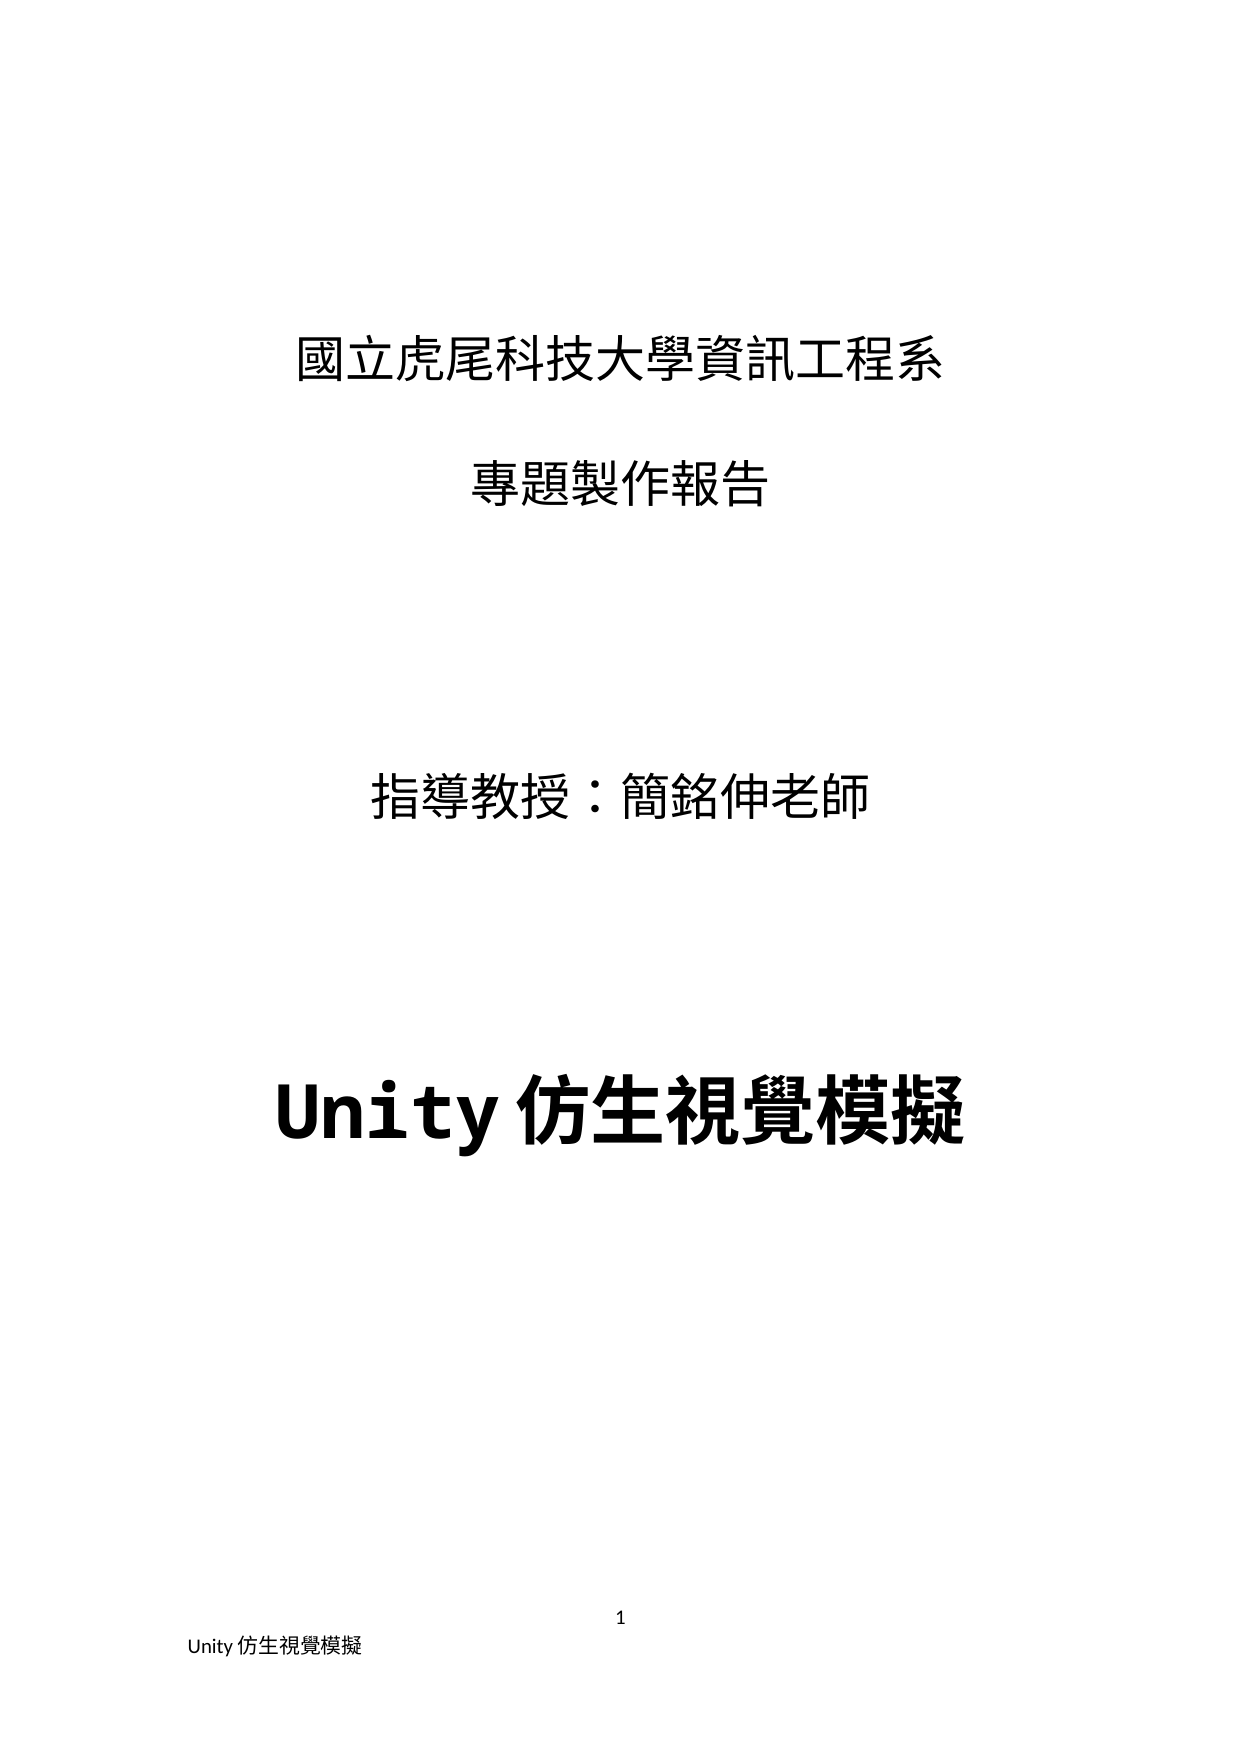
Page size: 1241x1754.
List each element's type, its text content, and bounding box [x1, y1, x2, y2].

text 國立虎尾科技大學資訊工程系 [187, 283, 1053, 408]
text 指導教授：簡銘伸老師 [187, 721, 1053, 846]
text 專題製作報告 [187, 408, 1053, 533]
text Unity仿生視覺模擬 [187, 1033, 1053, 1158]
